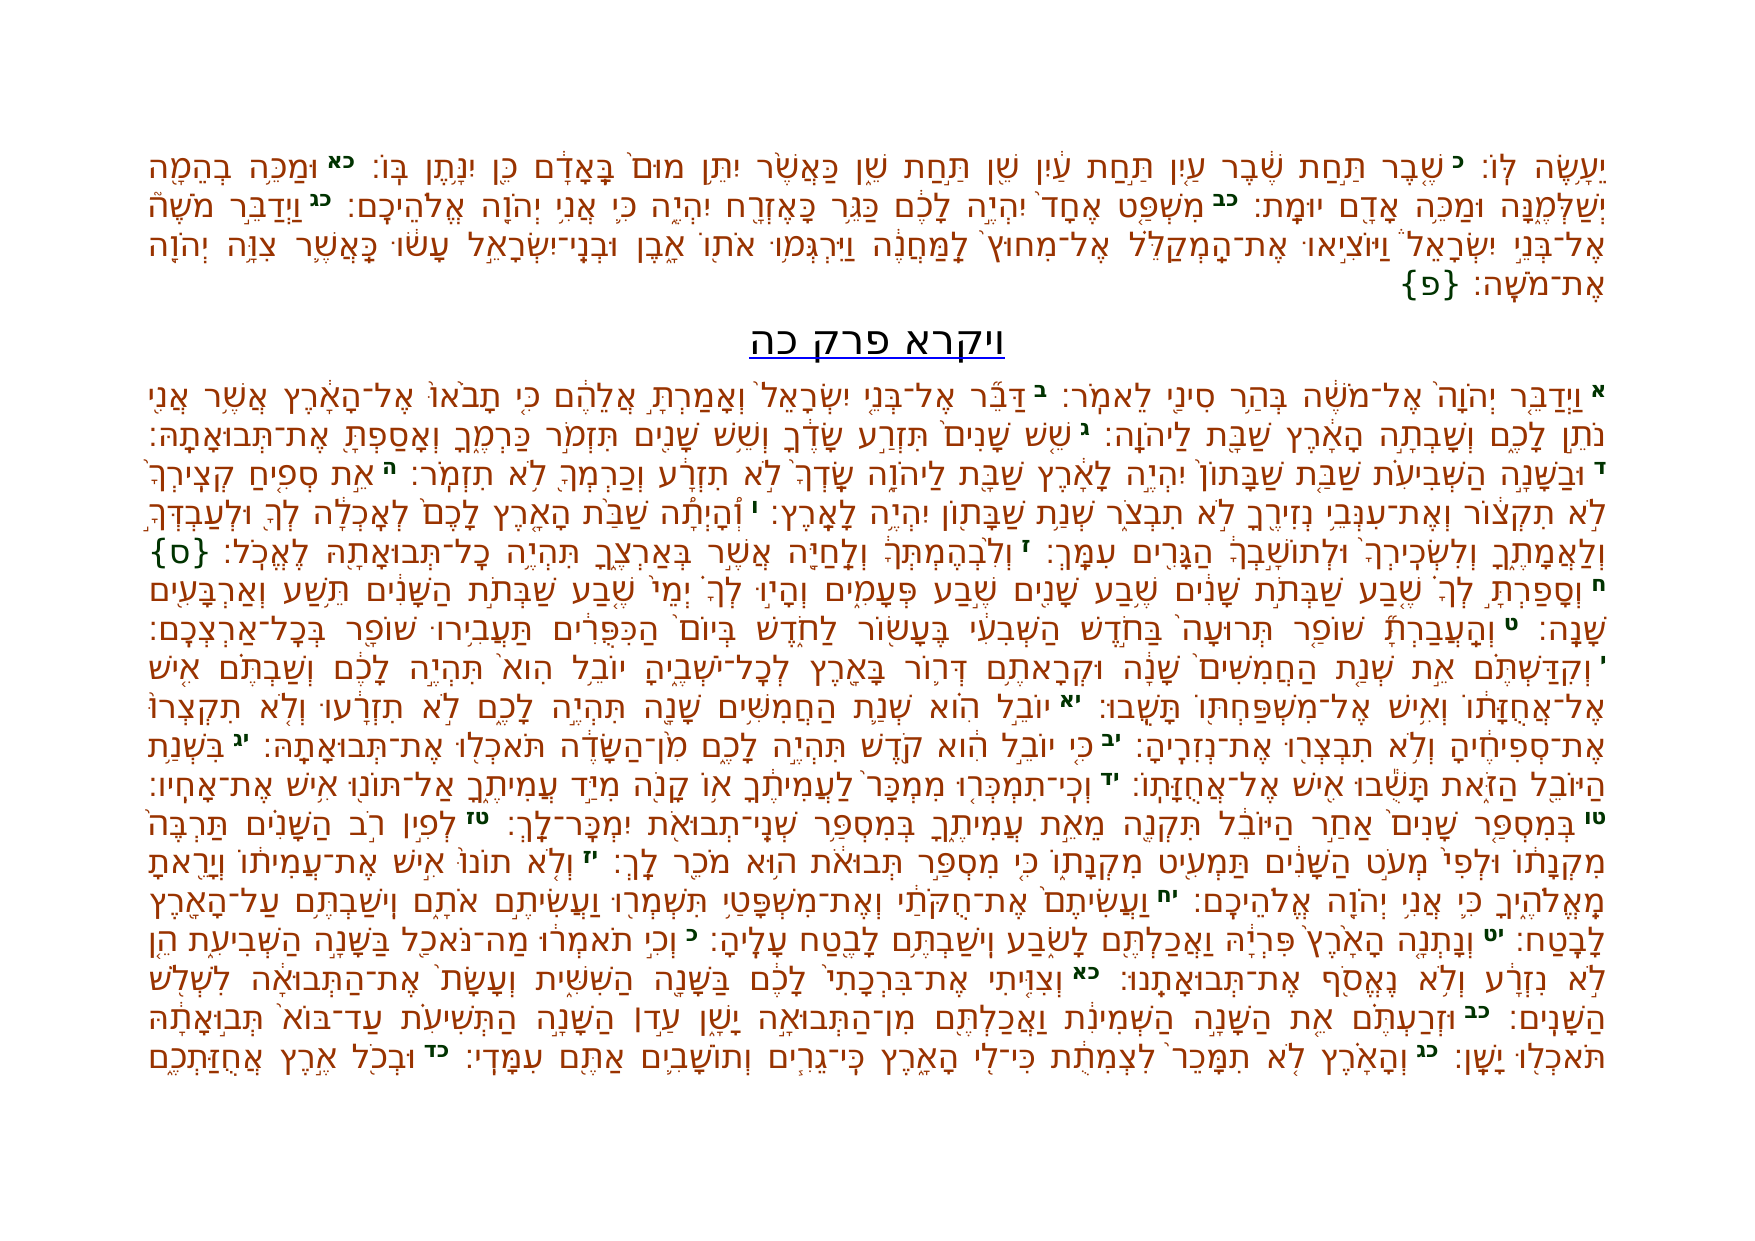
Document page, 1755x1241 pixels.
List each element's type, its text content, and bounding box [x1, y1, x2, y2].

text ויקרא פרק כה [148, 316, 1606, 364]
text יֵעָ֥שֶׂה לּֽוֹ׃ כ שֶׁ֚בֶר תַּ֣חַת שֶׁ֔בֶר עַ֚יִן תַּ֣חַת עַ֔יִן שֵׁ֖ן תַּ֣חַת שֵׁ֑ן כַּאֲשֶׁ֨ר יִתֵּ֥ן מוּם֙ בָּֽאָדָ֔ם כֵּ֖ן יִנָּ֥תֶן בּֽוֹ׃ כא וּמַכֵּ֥ה בְהֵמָ֖ה יְשַׁלְּמֶ֑נָּה וּמַכֵּ֥ה אָדָ֖ם יוּמָֽת׃ כב מִשְׁפַּ֤ט אֶחָד֙ יִהְיֶ֣ה לָכֶ֔ם כַּגֵּ֥ר כָּאֶזְרָ֖ח יִהְיֶ֑ה כִּ֛י אֲנִ֥י יְהֹוָ֖ה אֱלֹהֵיכֶֽם׃ כג וַיְדַבֵּ֣ר מֹשֶׁה֮ אֶל־בְּנֵ֣י יִשְׂרָאֵל֒ וַיּוֹצִ֣יאוּ אֶת־הַֽמְקַלֵּ֗ל אֶל־מִחוּץ֙ לַֽמַּחֲנֶ֔ה וַיִּרְגְּמ֥וּ אֹת֖וֹ אָ֑בֶן וּבְנֵֽי־יִשְׂרָאֵ֣ל עָשׂ֔וּ כַּֽאֲשֶׁ֛ר צִוָּ֥ה יְהֹוָ֖ה אֶת־מֹשֶֽׁה׃ {פ} [148, 148, 1606, 303]
text א וַיְדַבֵּ֤ר יְהֹוָה֙ אֶל־מֹשֶׁ֔ה בְּהַ֥ר סִינַ֖י לֵאמֹֽר׃ ב דַּבֵּ֞ר אֶל־בְּנֵ֤י יִשְׂרָאֵל֙ וְאָמַרְתָּ֣ אֲלֵהֶ֔ם כִּ֤י תָבֹ֙אוּ֙ אֶל־הָאָ֔רֶץ אֲשֶׁ֥ר אֲנִ֖י נֹתֵ֣ן לָכֶ֑ם וְשָׁבְתָ֣ה הָאָ֔רֶץ שַׁבָּ֖ת לַיהֹוָֽה׃ ג שֵׁ֤שׁ שָׁנִים֙ תִּזְרַ֣ע שָׂדֶ֔ךָ וְשֵׁ֥שׁ שָׁנִ֖ים תִּזְמֹ֣ר כַּרְמֶ֑ךָ וְאָסַפְתָּ֖ אֶת־תְּבוּאָתָֽהּ׃ ד וּבַשָּׁנָ֣ה הַשְּׁבִיעִ֗ת שַׁבַּ֤ת שַׁבָּתוֹן֙ יִהְיֶ֣ה לָאָ֔רֶץ שַׁבָּ֖ת לַיהֹוָ֑ה שָֽׂדְךָ֙ לֹ֣א תִזְרָ֔ע וְכַרְמְךָ֖ לֹ֥א תִזְמֹֽר׃ ה אֵ֣ת סְפִ֤יחַ קְצִֽירְךָ֙ לֹ֣א תִקְצ֔וֹר וְאֶת־עִנְּבֵ֥י נְזִירֶ֖ךָ לֹ֣א תִבְצֹ֑ר שְׁנַ֥ת שַׁבָּת֖וֹן יִהְיֶ֥ה לָאָֽרֶץ׃ ו וְ֠הָיְתָ֠ה שַׁבַּ֨ת הָאָ֤רֶץ לָכֶם֙ לְאׇכְלָ֔ה לְךָ֖ וּלְעַבְדְּךָ֣ וְלַאֲמָתֶ֑ךָ וְלִשְׂכִֽירְךָ֙ וּלְתוֹשָׁ֣בְךָ֔ הַגָּרִ֖ים עִמָּֽךְ׃ ז וְלִ֨בְהֶמְתְּךָ֔ וְלַֽחַיָּ֖ה אֲשֶׁ֣ר בְּאַרְצֶ֑ךָ תִּהְיֶ֥ה כׇל־תְּבוּאָתָ֖הּ לֶאֱכֹֽל׃ {ס} ח וְסָפַרְתָּ֣ לְךָ֗ שֶׁ֚בַע שַׁבְּתֹ֣ת שָׁנִ֔ים שֶׁ֥בַע שָׁנִ֖ים שֶׁ֣בַע פְּעָמִ֑ים וְהָי֣וּ לְךָ֗ יְמֵי֙ שֶׁ֚בַע שַׁבְּתֹ֣ת הַשָּׁנִ֔ים תֵּ֥שַׁע וְאַרְבָּעִ֖ים שָׁנָֽה׃ ט וְהַֽעֲבַרְתָּ֞ שׁוֹפַ֤ר תְּרוּעָה֙ בַּחֹ֣דֶשׁ הַשְּׁבִעִ֔י בֶּעָשׂ֖וֹר לַחֹ֑דֶשׁ בְּיוֹם֙ הַכִּפֻּרִ֔ים תַּעֲבִ֥ירוּ שׁוֹפָ֖ר בְּכׇל־אַרְצְכֶֽם׃ י וְקִדַּשְׁתֶּ֗ם אֵ֣ת שְׁנַ֤ת הַחֲמִשִּׁים֙ שָׁנָ֔ה וּקְרָאתֶ֥ם דְּר֛וֹר בָּאָ֖רֶץ לְכׇל־יֹשְׁבֶ֑יהָ יוֹבֵ֥ל הִוא֙ תִּהְיֶ֣ה לָכֶ֔ם וְשַׁבְתֶּ֗ם אִ֚ישׁ אֶל־אֲחֻזָּת֔וֹ וְאִ֥ישׁ אֶל־מִשְׁפַּחְתּ֖וֹ תָּשֻֽׁבוּ׃ יא יוֹבֵ֣ל הִ֗וא שְׁנַ֛ת הַחֲמִשִּׁ֥ים שָׁנָ֖ה תִּהְיֶ֣ה לָכֶ֑ם לֹ֣א תִזְרָ֔עוּ וְלֹ֤א תִקְצְרוּ֙ אֶת־סְפִיחֶ֔יהָ וְלֹ֥א תִבְצְר֖וּ אֶת־נְזִרֶֽיהָ׃ יב כִּ֚י יוֹבֵ֣ל הִ֔וא קֹ֖דֶשׁ תִּהְיֶ֣ה לָכֶ֑ם מִ֨ן־הַשָּׂדֶ֔ה תֹּאכְל֖וּ אֶת־תְּבוּאָתָֽהּ׃ יג בִּשְׁנַ֥ת הַיּוֹבֵ֖ל הַזֹּ֑את תָּשֻׁ֕בוּ אִ֖ישׁ אֶל־אֲחֻזָּתֽוֹ׃ יד וְכִֽי־תִמְכְּר֤וּ מִמְכָּר֙ לַעֲמִיתֶ֔ךָ א֥וֹ קָנֹ֖ה מִיַּ֣ד עֲמִיתֶ֑ךָ אַל־תּוֹנ֖וּ אִ֥ישׁ אֶת־אָחִֽיו׃ טו בְּמִסְפַּ֤ר שָׁנִים֙ אַחַ֣ר הַיּוֹבֵ֔ל תִּקְנֶ֖ה מֵאֵ֣ת עֲמִיתֶ֑ךָ בְּמִסְפַּ֥ר שְׁנֵֽי־תְבוּאֹ֖ת יִמְכׇּר־לָֽךְ׃ טז לְפִ֣י׀ רֹ֣ב הַשָּׁנִ֗ים תַּרְבֶּה֙ מִקְנָת֔וֹ וּלְפִי֙ מְעֹ֣ט הַשָּׁנִ֔ים תַּמְעִ֖יט מִקְנָת֑וֹ כִּ֚י מִסְפַּ֣ר תְּבוּאֹ֔ת ה֥וּא מֹכֵ֖ר לָֽךְ׃ יז וְלֹ֤א תוֹנוּ֙ אִ֣ישׁ אֶת־עֲמִית֔וֹ וְיָרֵ֖אתָ מֵֽאֱלֹהֶ֑יךָ כִּ֛י אֲנִ֥י יְהֹוָ֖ה אֱלֹהֵיכֶֽם׃ יח וַעֲשִׂיתֶם֙ אֶת־חֻקֹּתַ֔י וְאֶת־מִשְׁפָּטַ֥י תִּשְׁמְר֖וּ וַעֲשִׂיתֶ֣ם אֹתָ֑ם וִֽישַׁבְתֶּ֥ם עַל־הָאָ֖רֶץ לָבֶֽטַח׃ יט וְנָתְנָ֤ה הָאָ֙רֶץ֙ פִּרְיָ֔הּ וַאֲכַלְתֶּ֖ם לָשֹׂ֑בַע וִֽישַׁבְתֶּ֥ם לָבֶ֖טַח עָלֶֽיהָ׃ כ וְכִ֣י תֹאמְר֔וּ מַה־נֹּאכַ֖ל בַּשָּׁנָ֣ה הַשְּׁבִיעִ֑ת הֵ֚ן לֹ֣א נִזְרָ֔ע וְלֹ֥א נֶאֱסֹ֖ף אֶת־תְּבוּאָתֵֽנוּ׃ כא וְצִוִּ֤יתִי אֶת־בִּרְכָתִי֙ לָכֶ֔ם בַּשָּׁנָ֖ה הַשִּׁשִּׁ֑ית וְעָשָׂת֙ אֶת־הַתְּבוּאָ֔ה לִשְׁלֹ֖שׁ הַשָּׁנִֽים׃ כב וּזְרַעְתֶּ֗ם אֵ֚ת הַשָּׁנָ֣ה הַשְּׁמִינִ֔ת וַאֲכַלְתֶּ֖ם מִן־הַתְּבוּאָ֣ה יָשָׁ֑ן עַ֣ד׀ הַשָּׁנָ֣ה הַתְּשִׁיעִ֗ת עַד־בּוֹא֙ תְּב֣וּאָתָ֔הּ תֹּאכְל֖וּ יָשָֽׁן׃ כג וְהָאָ֗רֶץ לֹ֤א תִמָּכֵר֙ לִצְמִתֻ֔ת כִּי־לִ֖י הָאָ֑רֶץ כִּֽי־גֵרִ֧ים וְתוֹשָׁבִ֛ים אַתֶּ֖ם עִמָּדִֽי׃ כד וּבְכֹ֖ל אֶ֣רֶץ אֲחֻזַּתְכֶ֑ם [148, 377, 1606, 1076]
